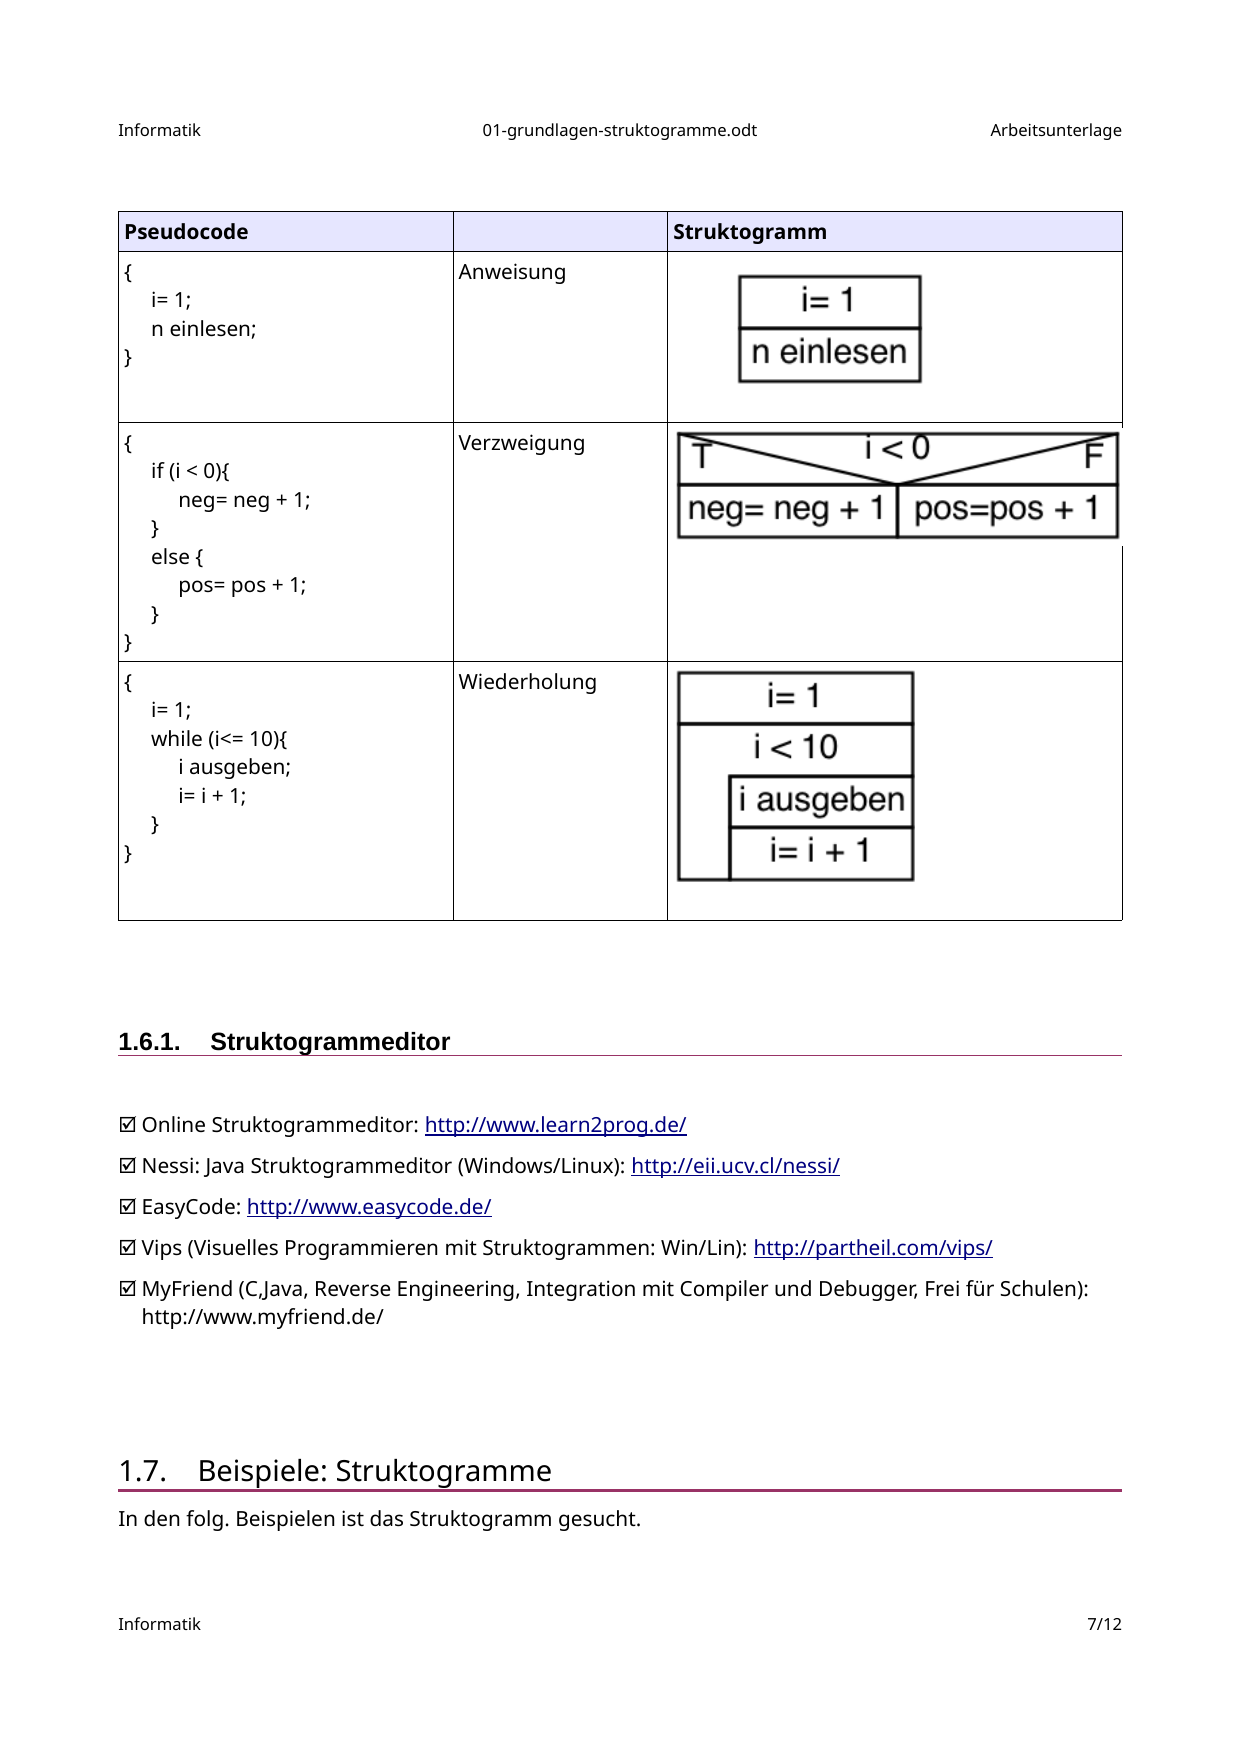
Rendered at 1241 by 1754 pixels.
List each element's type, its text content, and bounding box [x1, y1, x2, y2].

table_cell [668, 662, 1122, 920]
table_header Pseudocode [119, 212, 453, 251]
list Nessi: Java Struktogrammeditor (Windows/Linux): http://eii.ucv.cl/nessi/ [118, 1151, 1122, 1179]
table_cell [668, 252, 1122, 422]
list Vips (Visuelles Programmieren mit Struktogrammen: Win/Lin): http://partheil.com/vips/ [118, 1233, 1122, 1261]
list EasyCode: http://www.easycode.de/ [118, 1192, 1122, 1220]
table_header Struktogramm [668, 212, 1122, 251]
subtitle Struktogrammeditor [118, 1027, 1122, 1055]
table_cell Anweisung [454, 252, 667, 422]
picture [673, 667, 919, 886]
list MyFriend (C,Java, Reverse Engineering, Integration mit Compiler und Debugger, Frei für Schulen): http://www.myfriend.de/ [118, 1274, 1122, 1331]
subtitle Beispiele: Struktogramme [118, 1450, 1122, 1489]
table_header [454, 212, 667, 251]
table_cell { i= 1; while (i<= 10){ i ausgeben; i= i + 1; } } [119, 662, 453, 920]
table_cell { if (i < 0){ neg= neg + 1; } else { pos= pos + 1; } } [119, 423, 453, 661]
table_cell { i= 1; n einlesen; } [119, 252, 453, 422]
text In den folg. Beispielen ist das Struktogramm gesucht. [118, 1504, 1122, 1533]
list Online Struktogrammeditor: http://www.learn2prog.de/ [118, 1110, 1122, 1138]
table_cell [668, 423, 1122, 661]
picture [734, 268, 929, 389]
table_cell Wiederholung [454, 662, 667, 920]
picture [673, 428, 1129, 546]
table_cell Verzweigung [454, 423, 667, 661]
